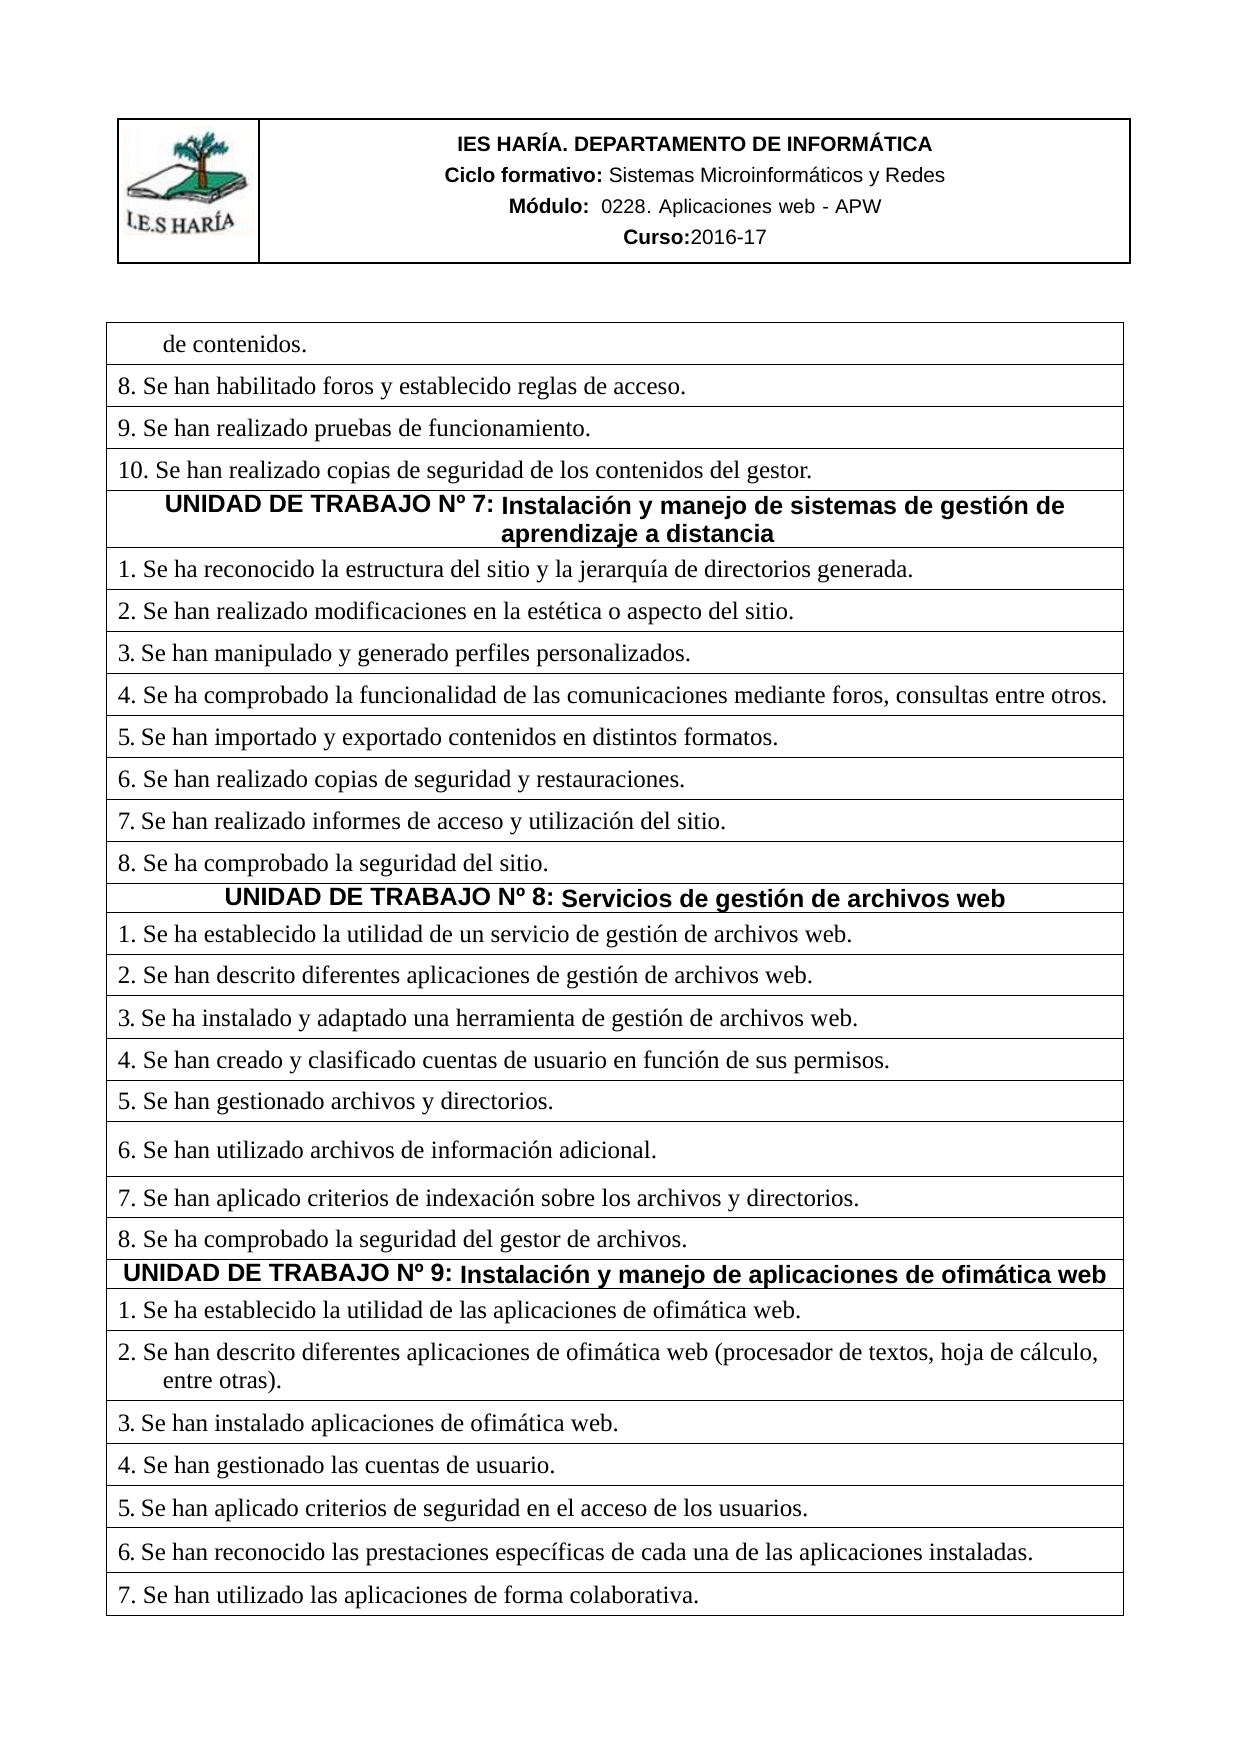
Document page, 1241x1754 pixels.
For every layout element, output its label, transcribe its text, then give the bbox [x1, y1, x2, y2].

table_cell 4. Se han gestionado las cuentas de usuario. [107, 1444, 1123, 1485]
table_cell 1. Se ha establecido la utilidad de las aplicaciones de ofimática web. [107, 1289, 1123, 1330]
table_cell de contenidos. [107, 323, 1123, 364]
table_cell 7. Se han realizado informes de acceso y utilización del sitio. [107, 800, 1123, 841]
table_cell 6. Se han reconocido las prestaciones específicas de cada una de las aplicaciones instaladas. [107, 1528, 1123, 1572]
table_cell 6. Se han realizado copias de seguridad y restauraciones. [107, 758, 1123, 799]
table_cell UNIDAD DE TRABAJO Nº 9: Instalación y manejo de aplicaciones de ofimática web [107, 1260, 1123, 1288]
table_cell 8. Se han habilitado foros y establecido reglas de acceso. [107, 365, 1123, 406]
table_cell 2. Se han descrito diferentes aplicaciones de gestión de archivos web. [107, 955, 1123, 995]
table_cell 8. Se ha comprobado la seguridad del sitio. [107, 842, 1123, 883]
table_cell 4. Se han creado y clasificado cuentas de usuario en función de sus permisos. [107, 1039, 1123, 1079]
table_cell 3. Se han manipulado y generado perfiles personalizados. [107, 632, 1123, 673]
table_cell 3. Se han instalado aplicaciones de ofimática web. [107, 1401, 1123, 1442]
table_cell 5. Se han aplicado criterios de seguridad en el acceso de los usuarios. [107, 1486, 1123, 1527]
table_cell 5. Se han importado y exportado contenidos en distintos formatos. [107, 716, 1123, 757]
table_cell UNIDAD DE TRABAJO Nº 8: Servicios de gestión de archivos web [107, 884, 1123, 912]
table_cell UNIDAD DE TRABAJO Nº 7: Instalación y manejo de sistemas de gestión de aprendizaje a distancia [107, 491, 1123, 547]
table_cell 10. Se han realizado copias de seguridad de los contenidos del gestor. [107, 449, 1123, 490]
table_cell 3. Se ha instalado y adaptado una herramienta de gestión de archivos web. [107, 996, 1123, 1038]
picture [123, 126, 254, 235]
table_cell 1. Se ha reconocido la estructura del sitio y la jerarquía de directorios generada. [107, 548, 1123, 589]
table_cell 8. Se ha comprobado la seguridad del gestor de archivos. [107, 1218, 1123, 1259]
table_cell 7. Se han utilizado las aplicaciones de forma colaborativa. [107, 1573, 1123, 1614]
table_cell 9. Se han realizado pruebas de funcionamiento. [107, 407, 1123, 448]
table_cell 7. Se han aplicado criterios de indexación sobre los archivos y directorios. [107, 1177, 1123, 1217]
table_cell 2. Se han descrito diferentes aplicaciones de ofimática web (procesador de textos, hoja de cálculo, entre otras). [107, 1331, 1123, 1400]
table_cell 2. Se han realizado modificaciones en la estética o aspecto del sitio. [107, 590, 1123, 631]
table_cell 6. Se han utilizado archivos de información adicional. [107, 1122, 1123, 1176]
table_cell 4. Se ha comprobado la funcionalidad de las comunicaciones mediante foros, consultas entre otros. [107, 674, 1123, 715]
table_cell 1. Se ha establecido la utilidad de un servicio de gestión de archivos web. [107, 913, 1123, 953]
table_cell 5. Se han gestionado archivos y directorios. [107, 1081, 1123, 1121]
